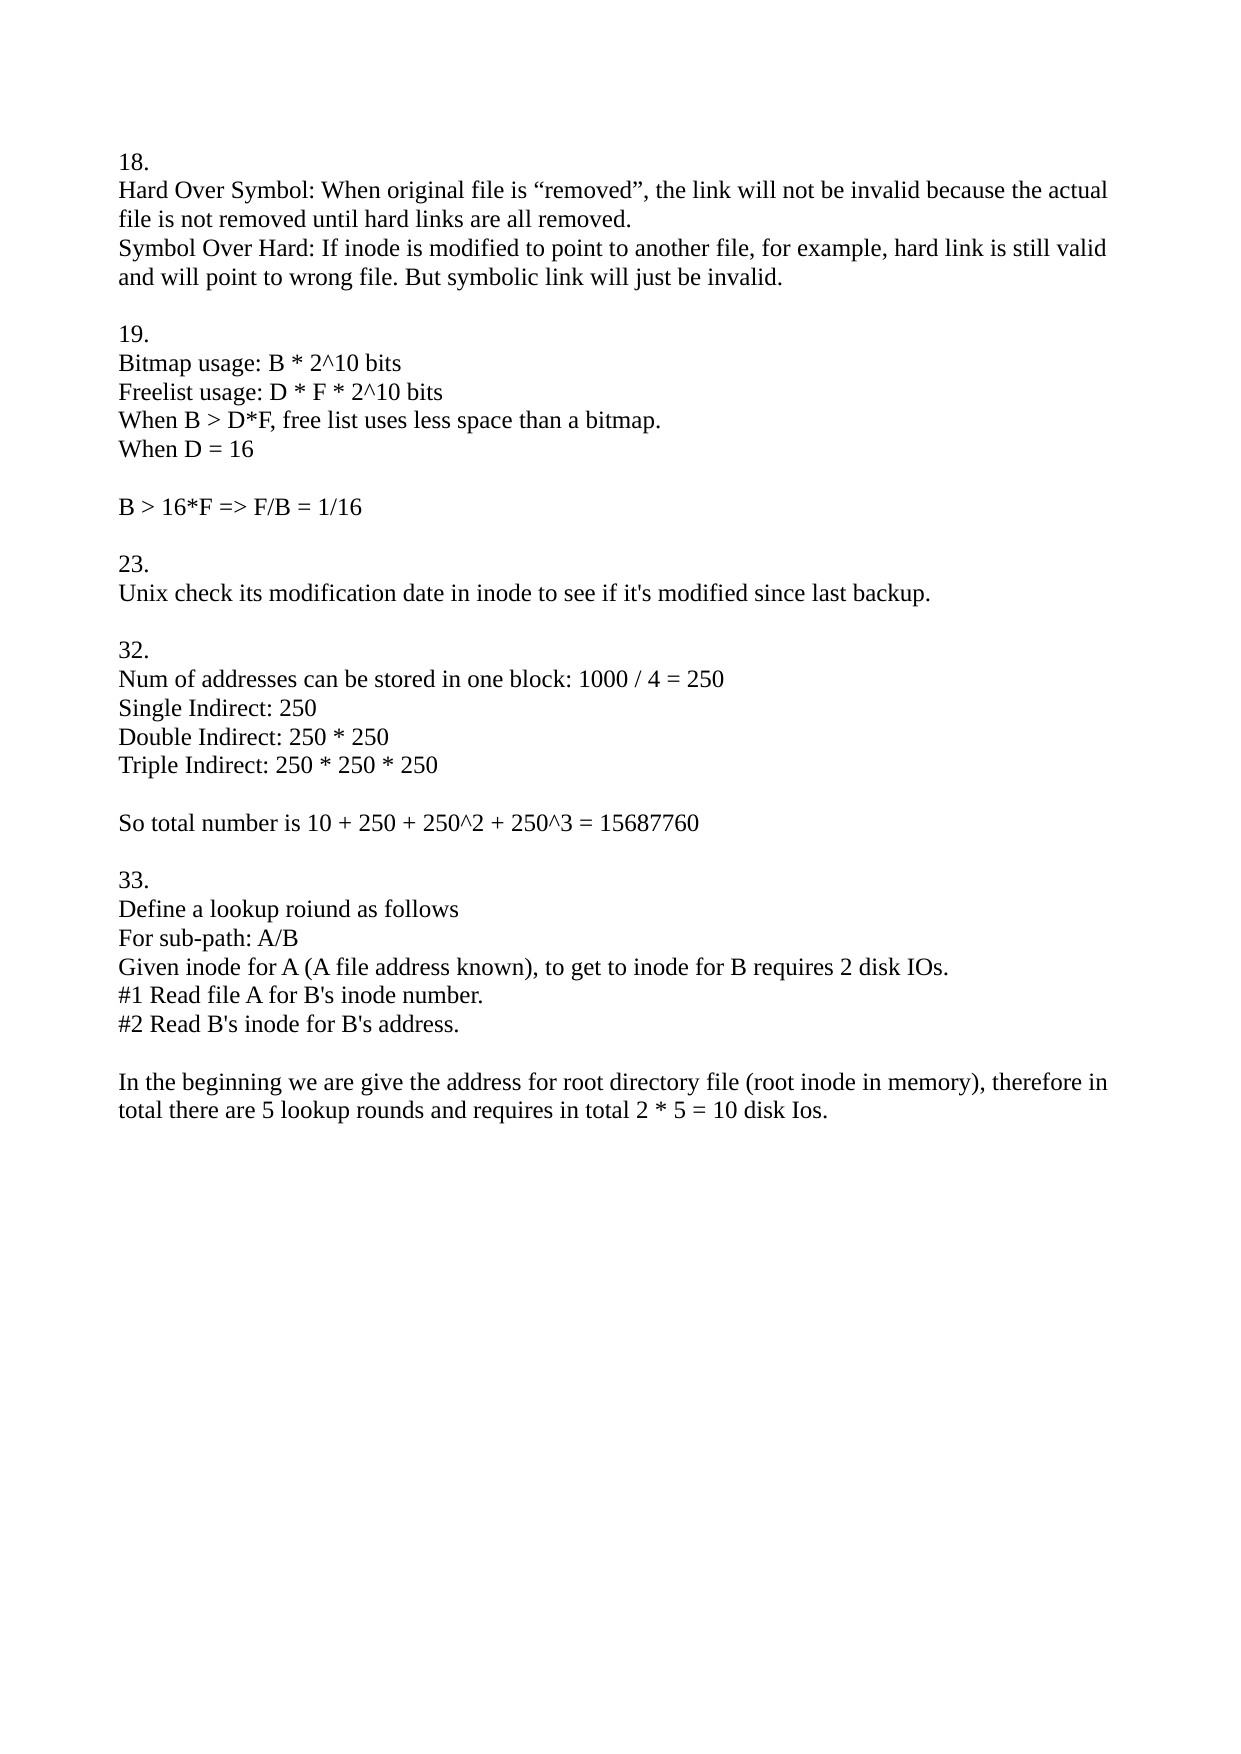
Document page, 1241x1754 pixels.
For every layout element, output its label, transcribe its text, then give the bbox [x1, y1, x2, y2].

text Freelist usage: D * F * 2^10 bits [118, 377, 1122, 406]
text When B > D*F, free list uses less space than a bitmap. [118, 406, 1122, 434]
text Define a lookup roiund as follows [118, 894, 1122, 923]
text 33. [118, 866, 1122, 894]
text So total number is 10 + 250 + 250^2 + 250^3 = 15687760 [118, 808, 1122, 837]
text Triple Indirect: 250 * 250 * 250 [118, 751, 1122, 779]
text In the beginning we are give the address for root directory file (root inode in memory), therefore in total there are 5 lookup rounds and requires in total 2 * 5 = 10 disk Ios. [118, 1067, 1122, 1124]
text Single Indirect: 250 [118, 693, 1122, 722]
text B > 16*F => F/B = 1/16 [118, 492, 1122, 521]
text 19. [118, 319, 1122, 348]
text #1 Read file A for B's inode number. [118, 981, 1122, 1009]
text Double Indirect: 250 * 250 [118, 722, 1122, 751]
text 23. [118, 549, 1122, 578]
text Symbol Over Hard: If inode is modified to point to another file, for example, hard link is still valid and will point to wrong file. But symbolic link will just be invalid. [118, 233, 1122, 291]
text #2 Read B's inode for B's address. [118, 1009, 1122, 1038]
text For sub-path: A/B [118, 923, 1122, 952]
text Bitmap usage: B * 2^10 bits [118, 348, 1122, 377]
text Unix check its modification date in inode to see if it's modified since last backup. [118, 578, 1122, 607]
text 18. [118, 147, 1122, 176]
text When D = 16 [118, 434, 1122, 463]
text Hard Over Symbol: When original file is “removed”, the link will not be invalid because the actual file is not removed until hard links are all removed. [118, 176, 1122, 233]
text 32. [118, 636, 1122, 664]
text Num of addresses can be stored in one block: 1000 / 4 = 250 [118, 664, 1122, 693]
text Given inode for A (A file address known), to get to inode for B requires 2 disk IOs. [118, 952, 1122, 981]
